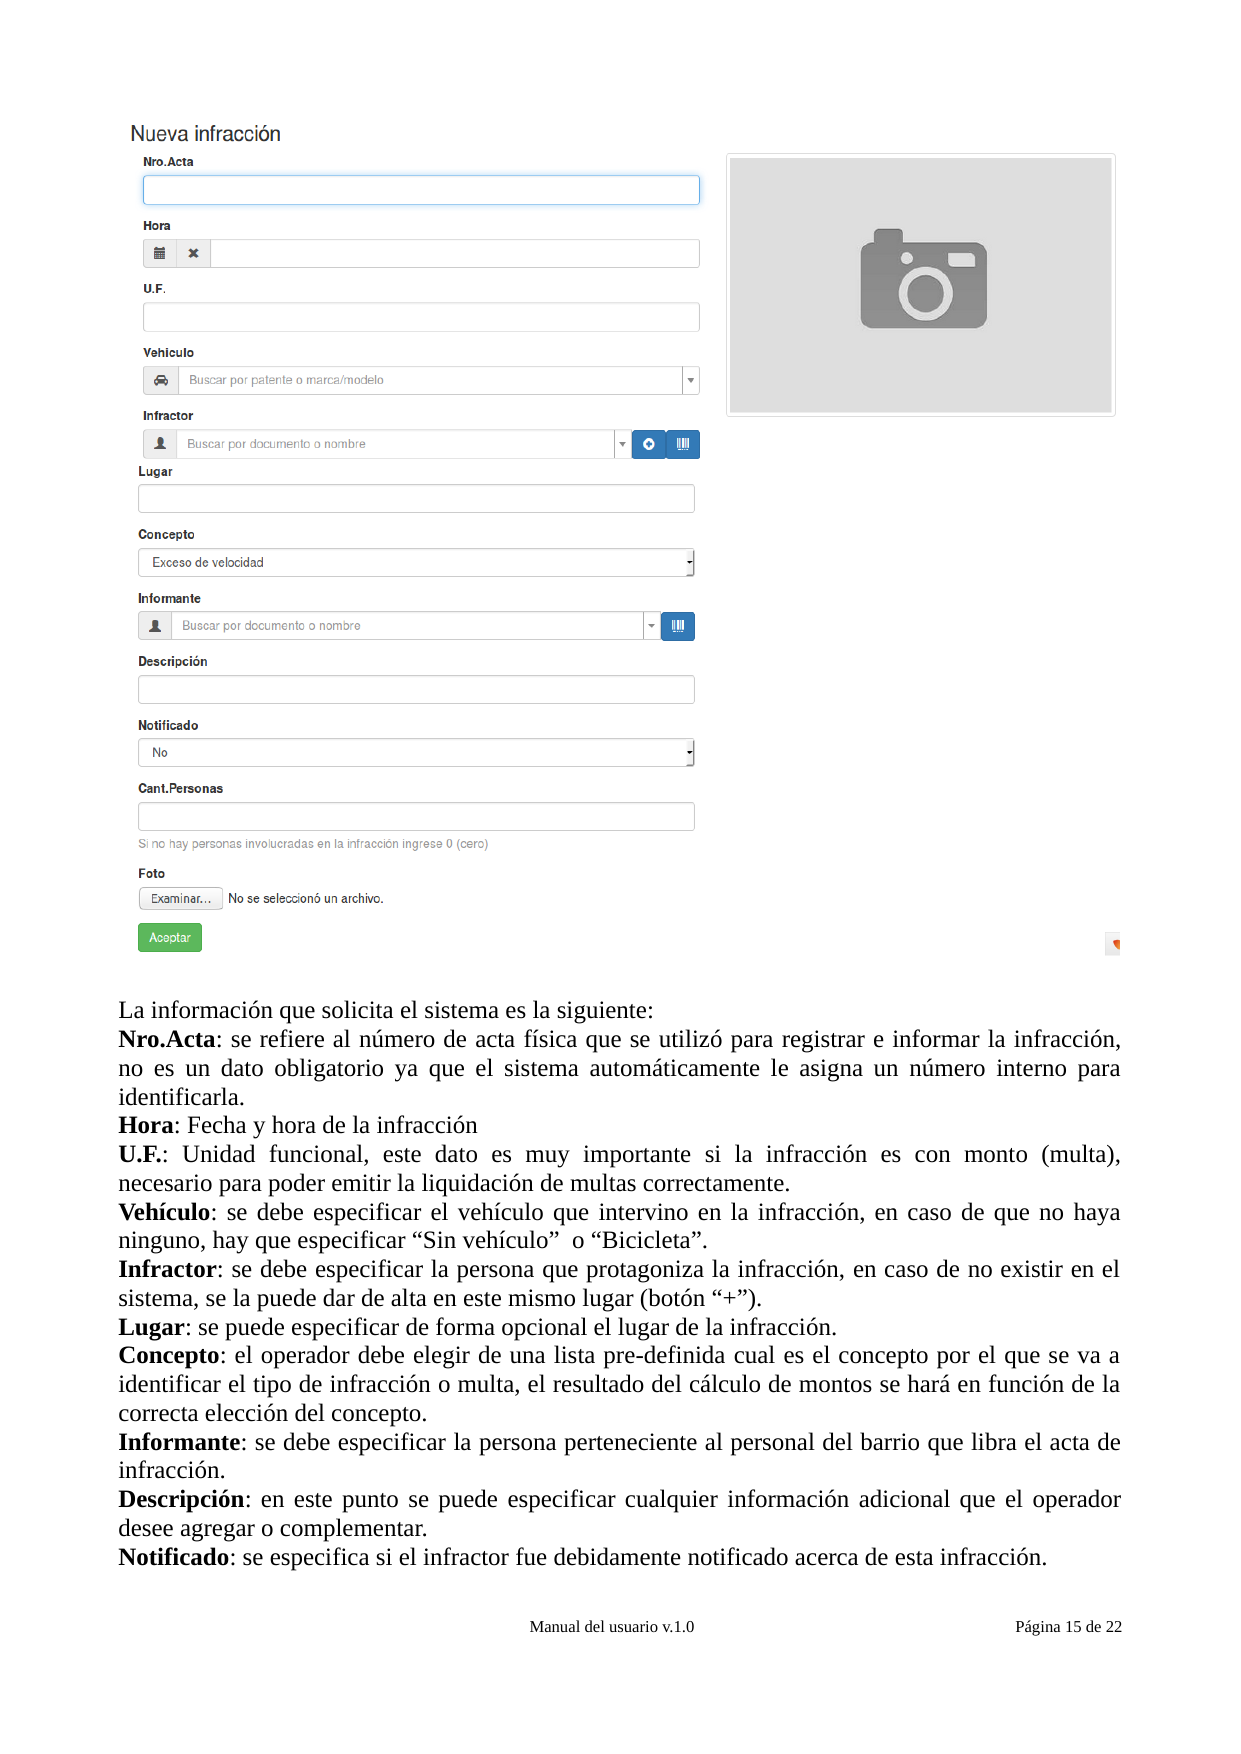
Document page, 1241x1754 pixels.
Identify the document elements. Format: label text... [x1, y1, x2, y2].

text Lugar: se puede especificar de forma opcional el lugar de la infracción. [118, 1312, 1122, 1341]
text Descripción: en este punto se puede especificar cualquier información adicional que el operador desee agregar o complementar. [118, 1484, 1122, 1542]
text Nro.Acta: se refiere al número de acta física que se utilizó para registrar e informar la infracción, no es un dato obligatorio ya que el sistema automáticamente le asigna un número interno para identificarla. [118, 1024, 1122, 1111]
text Notificado: se especifica si el infractor fue debidamente notificado acerca de esta infracción. [118, 1542, 1122, 1571]
picture [118, 118, 1123, 967]
text Infractor: se debe especificar la persona que protagoniza la infracción, en caso de no existir en el sistema, se la puede dar de alta en este mismo lugar (botón “+”). [118, 1254, 1122, 1312]
text Vehículo: se debe especificar el vehículo que intervino en la infracción, en caso de que no haya ninguno, hay que especificar “Sin vehículo” o “Bicicleta”. [118, 1197, 1122, 1254]
text U.F.: Unidad funcional, este dato es muy importante si la infracción es con monto (multa), necesario para poder emitir la liquidación de multas correctamente. [118, 1139, 1122, 1197]
text Concepto: el operador debe elegir de una lista pre-definida cual es el concepto por el que se va a identificar el tipo de infracción o multa, el resultado del cálculo de montos se hará en función de la correcta elección del concepto. [118, 1341, 1122, 1427]
text Hora: Fecha y hora de la infracción [118, 1111, 1122, 1139]
text La información que solicita el sistema es la siguiente: [118, 996, 1122, 1024]
text Informante: se debe especificar la persona perteneciente al personal del barrio que libra el acta de infracción. [118, 1427, 1122, 1484]
